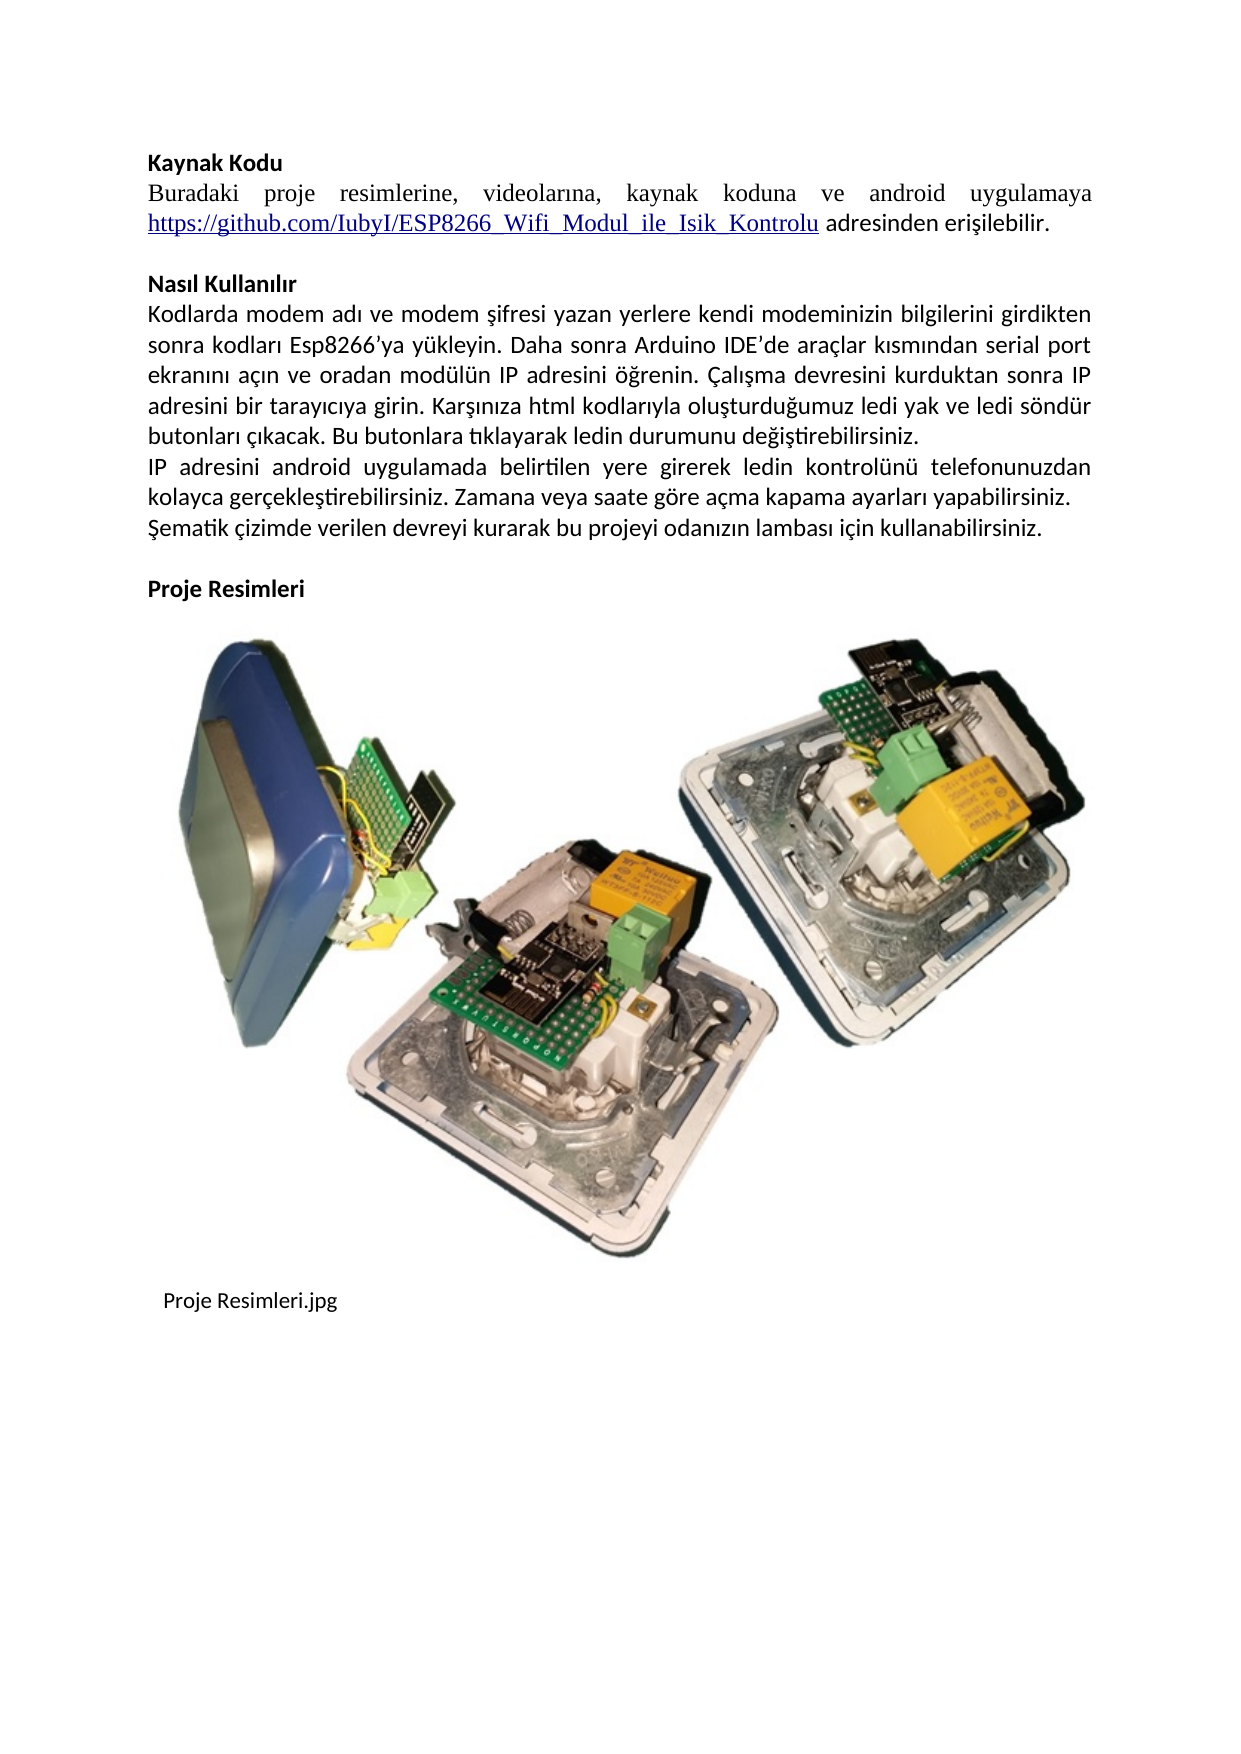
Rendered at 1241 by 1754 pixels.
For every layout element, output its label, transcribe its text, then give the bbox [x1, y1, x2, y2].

text Kodlarda modem adı ve modem şifresi yazan yerlere kendi modeminizin bilgilerini girdikten sonra kodları Esp8266’ya yükleyin. Daha sonra Arduino IDE’de araçlar kısmından serial port ekranını açın ve oradan modülün IP adresini öğrenin. Çalışma devresini kurduktan sonra IP adresini bir tarayıcıya girin. Karşınıza html kodlarıyla oluşturduğumuz ledi yak ve ledi söndür butonları çıkacak. Bu butonlara tıklayarak ledin durumunu değiştirebilirsiniz. [148, 298, 1093, 451]
text Kaynak Kodu [148, 148, 1093, 178]
text Proje Resimleri [148, 573, 1093, 604]
text IP adresini android uygulamada belirtilen yere girerek ledin kontrolünü telefonunuzdan kolayca gerçekleştirebilirsiniz. Zamana veya saate göre açma kapama ayarları yapabilirsiniz. [148, 451, 1093, 512]
text Buradaki proje resimlerine, videolarına, kaynak koduna ve android uygulamaya https://github.com/IubyI/ESP8266_Wifi_Modul_ile_Isik_Kontrolu adresinden erişilebilir. [148, 178, 1093, 237]
text Nasıl Kullanılır [148, 268, 1093, 298]
text Şematik çizimde verilen devreyi kurarak bu projeyi odanızın lambası için kullanabilirsiniz. [148, 512, 1093, 543]
